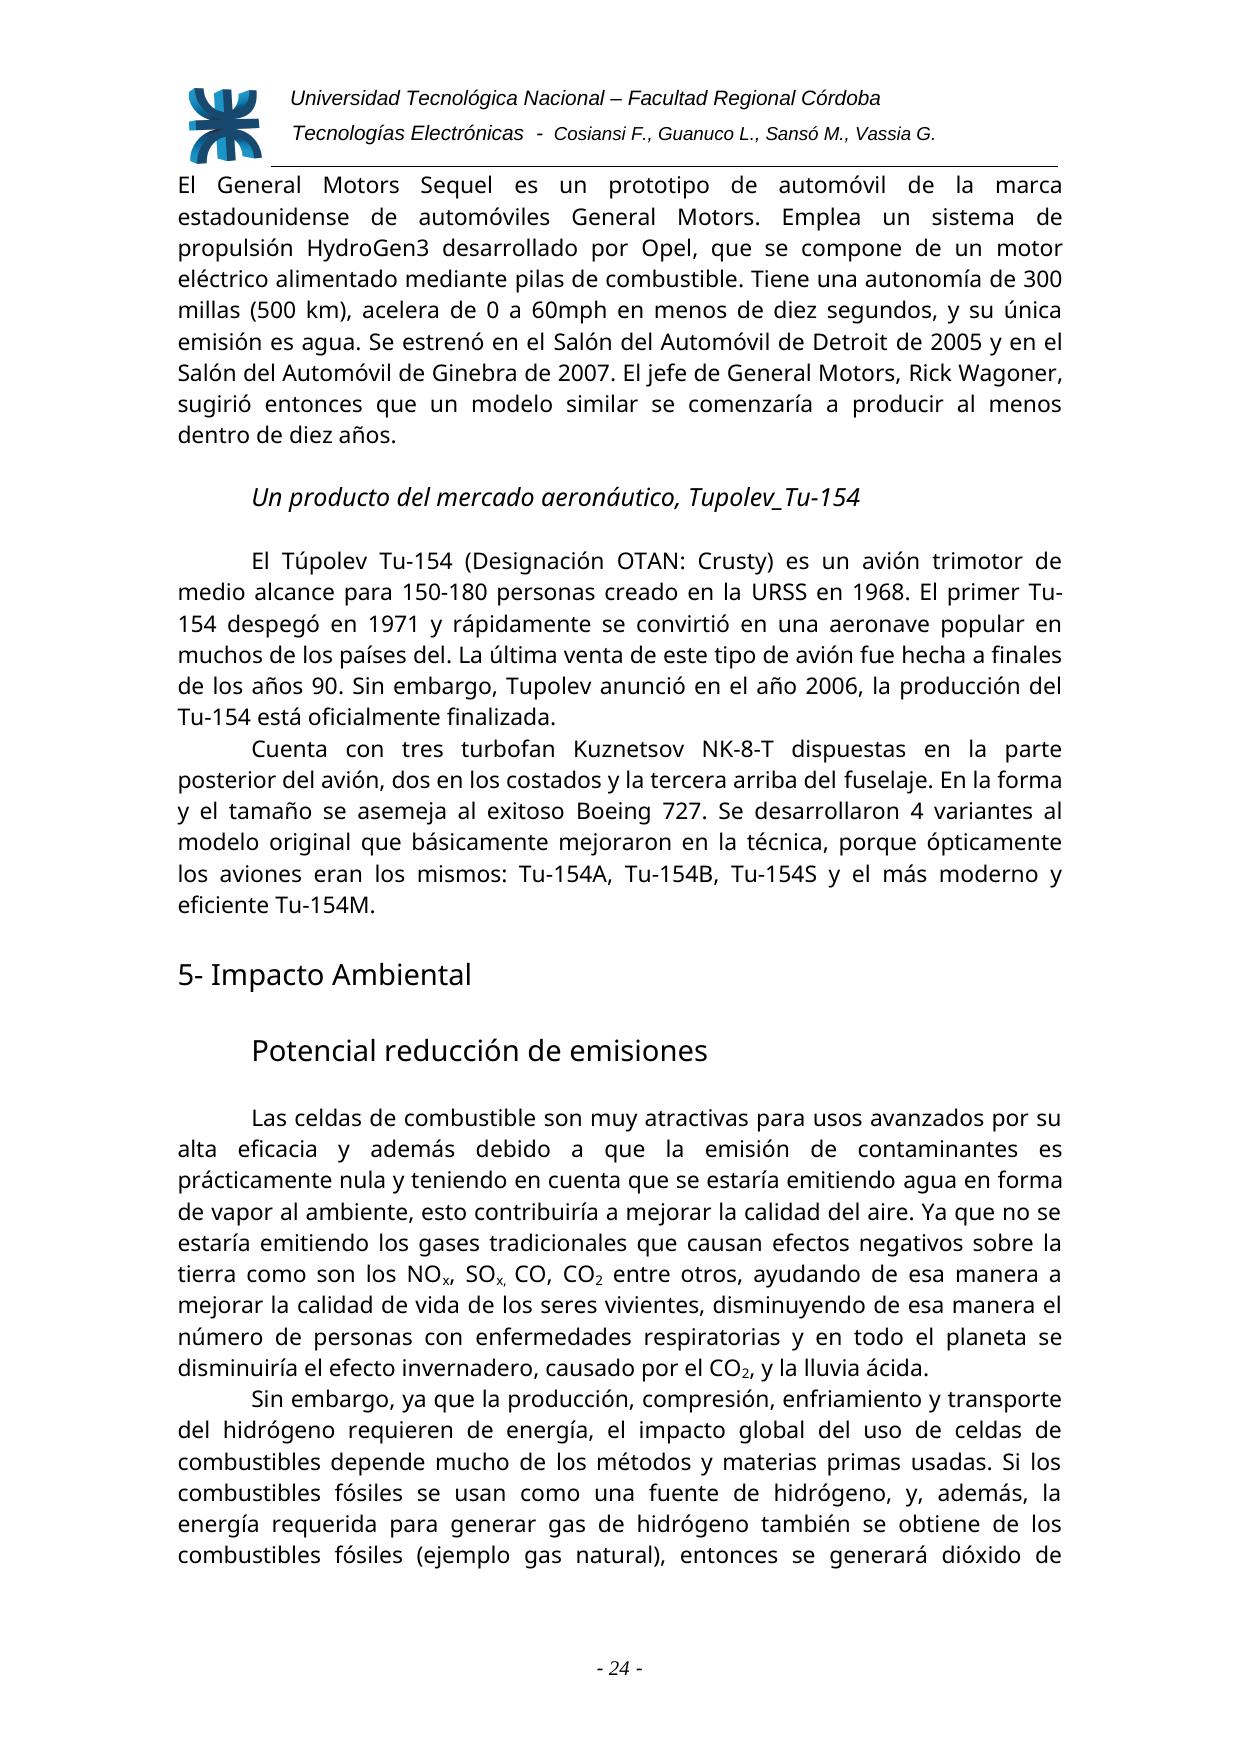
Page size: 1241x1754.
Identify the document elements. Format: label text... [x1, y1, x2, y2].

text Un producto del mercado aeronáutico, Tupolev_Tu-154 [177, 480, 1063, 514]
text El General Motors Sequel es un prototipo de automóvil de la marca estadounidense de automóviles General Motors. Emplea un sistema de propulsión HydroGen3 desarrollado por Opel, que se compone de un motor eléctrico alimentado mediante pilas de combustible. Tiene una autonomía de 300 millas (500 km), acelera de 0 a 60mph en menos de diez segundos, y su única emisión es agua. Se estrenó en el Salón del Automóvil de Detroit de 2005 y en el Salón del Automóvil de Ginebra de 2007. El jefe de General Motors, Rick Wagoner, sugirió entonces que un modelo similar se comenzaría a producir al menos dentro de diez años. [177, 169, 1063, 451]
picture [188, 88, 262, 164]
text Potencial reducción de emisiones [177, 1031, 1063, 1070]
text 5- Impacto Ambiental [177, 954, 1063, 994]
text Sin embargo, ya que la producción, compresión, enfriamiento y transporte del hidrógeno requieren de energía, el impacto global del uso de celdas de combustibles depende mucho de los métodos y materias primas usadas. Si los combustibles fósiles se usan como una fuente de hidrógeno, y, además, la energía requerida para generar gas de hidrógeno también se obtiene de los combustibles fósiles (ejemplo gas natural), entonces se generará dióxido de [177, 1383, 1063, 1570]
text El Túpolev Tu-154 (Designación OTAN: Crusty) es un avión trimotor de medio alcance para 150-180 personas creado en la URSS en 1968. El primer Tu-154 despegó en 1971 y rápidamente se convirtió en una aeronave popular en muchos de los países del. La última venta de este tipo de avión fue hecha a finales de los años 90. Sin embargo, Tupolev anunció en el año 2006, la producción del Tu-154 está oficialmente finalizada. [177, 545, 1063, 733]
text Las celdas de combustible son muy atractivas para usos avanzados por su alta eficacia y además debido a que la emisión de contaminantes es prácticamente nula y teniendo en cuenta que se estaría emitiendo agua en forma de vapor al ambiente, esto contribuiría a mejorar la calidad del aire. Ya que no se estaría emitiendo los gases tradicionales que causan efectos negativos sobre la tierra como son los NOx, SOx, CO, CO2 entre otros, ayudando de esa manera a mejorar la calidad de vida de los seres vivientes, disminuyendo de esa manera el número de personas con enfermedades respiratorias y en todo el planeta se disminuiría el efecto invernadero, causado por el CO2, y la lluvia ácida. [177, 1102, 1063, 1383]
text Cuenta con tres turbofan Kuznetsov NK-8-T dispuestas en la parte posterior del avión, dos en los costados y la tercera arriba del fuselaje. En la forma y el tamaño se asemeja al exitoso Boeing 727. Se desarrollaron 4 variantes al modelo original que básicamente mejoraron en la técnica, porque ópticamente los aviones eran los mismos: Tu-154A, Tu-154B, Tu-154S y el más moderno y eficiente Tu-154M. [177, 733, 1063, 920]
